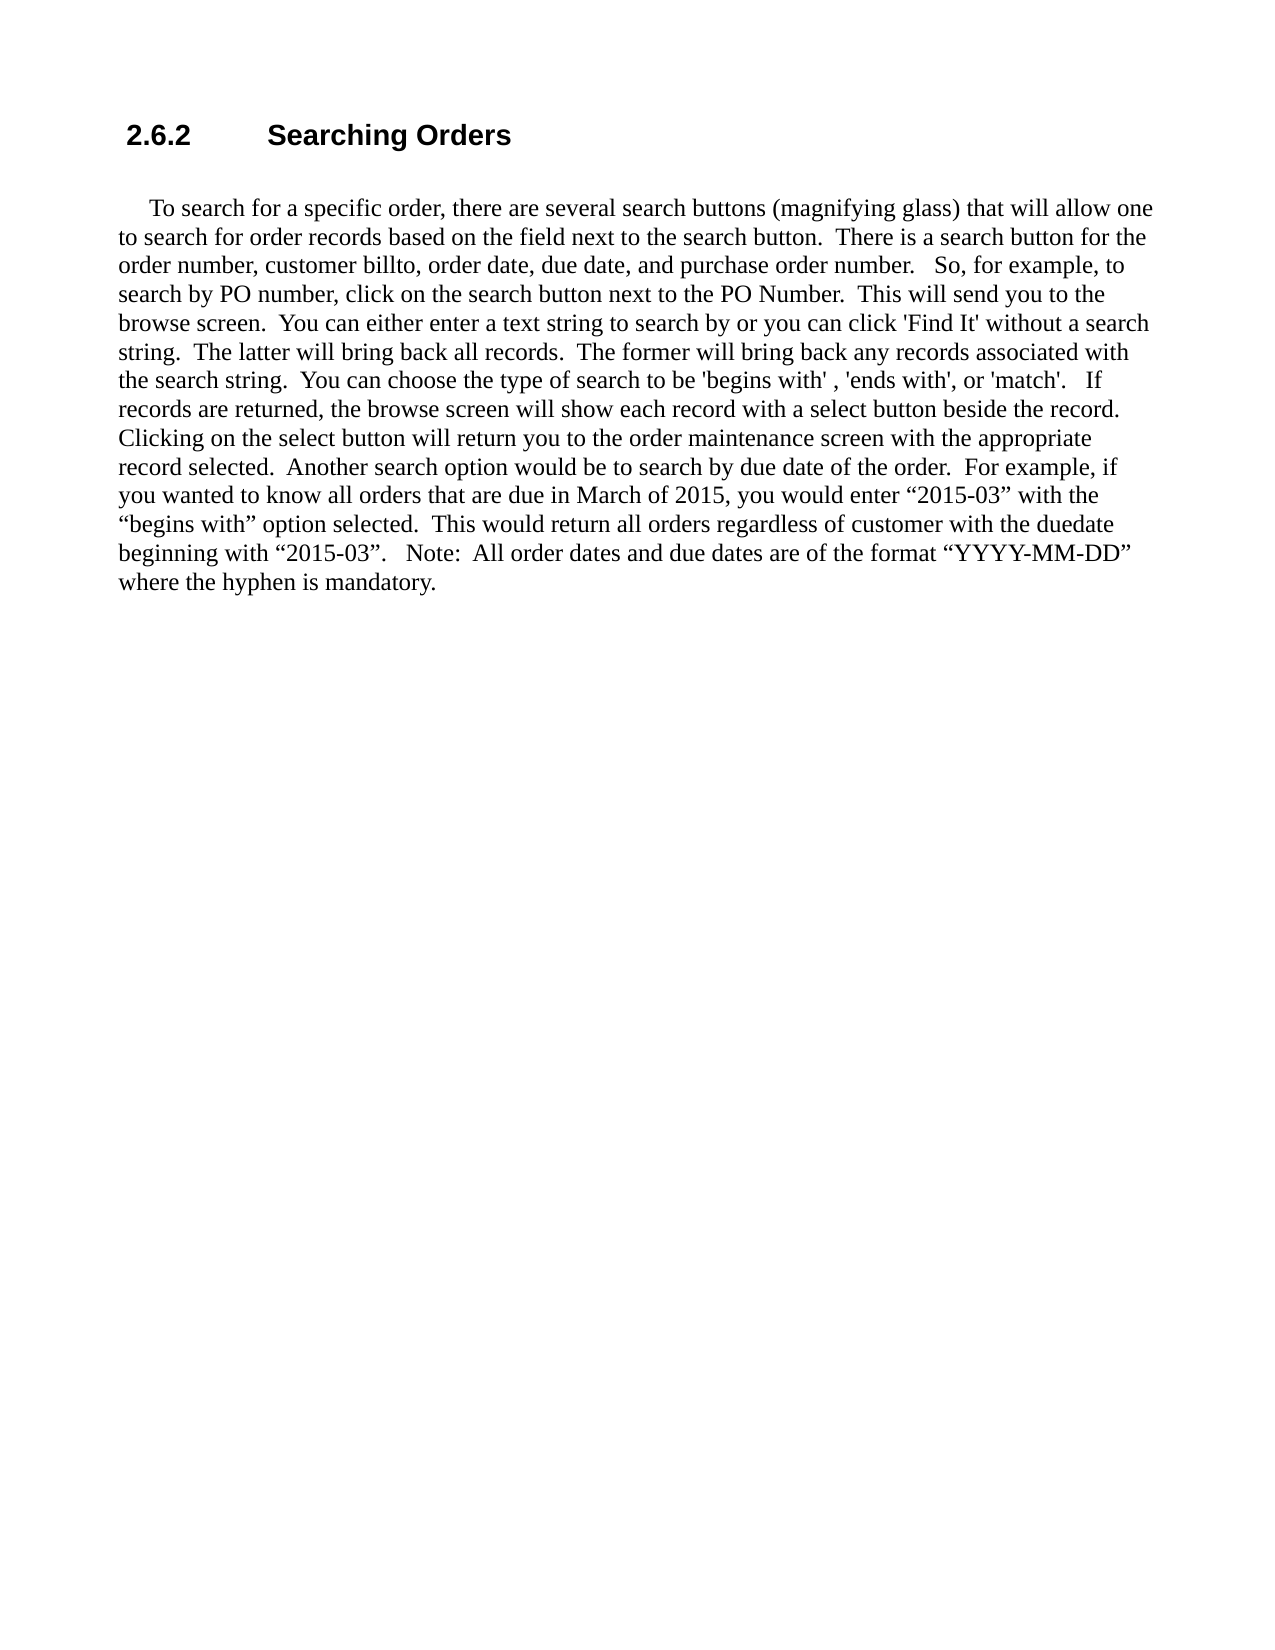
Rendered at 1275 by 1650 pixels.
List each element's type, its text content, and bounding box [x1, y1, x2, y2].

text To search for a specific order, there are several search buttons (magnifying glass) that will allow one to search for order records based on the field next to the search button. There is a search button for the order number, customer billto, order date, due date, and purchase order number. So, for example, to search by PO number, click on the search button next to the PO Number. This will send you to the browse screen. You can either enter a text string to search by or you can click 'Find It' without a search string. The latter will bring back all records. The former will bring back any records associated with the search string. You can choose the type of search to be 'begins with' , 'ends with', or 'match'. If records are returned, the browse screen will show each record with a select button beside the record. Clicking on the select button will return you to the order maintenance screen with the appropriate record selected. Another search option would be to search by due date of the order. For example, if you wanted to know all orders that are due in March of 2015, you would enter “2015-03” with the “begins with” option selected. This would return all orders regardless of customer with the duedate beginning with “2015-03”. Note: All order dates and due dates are of the format “YYYY-MM-DD” where the hyphen is mandatory. [118, 193, 1157, 595]
subtitle Searching Orders [118, 118, 1157, 152]
